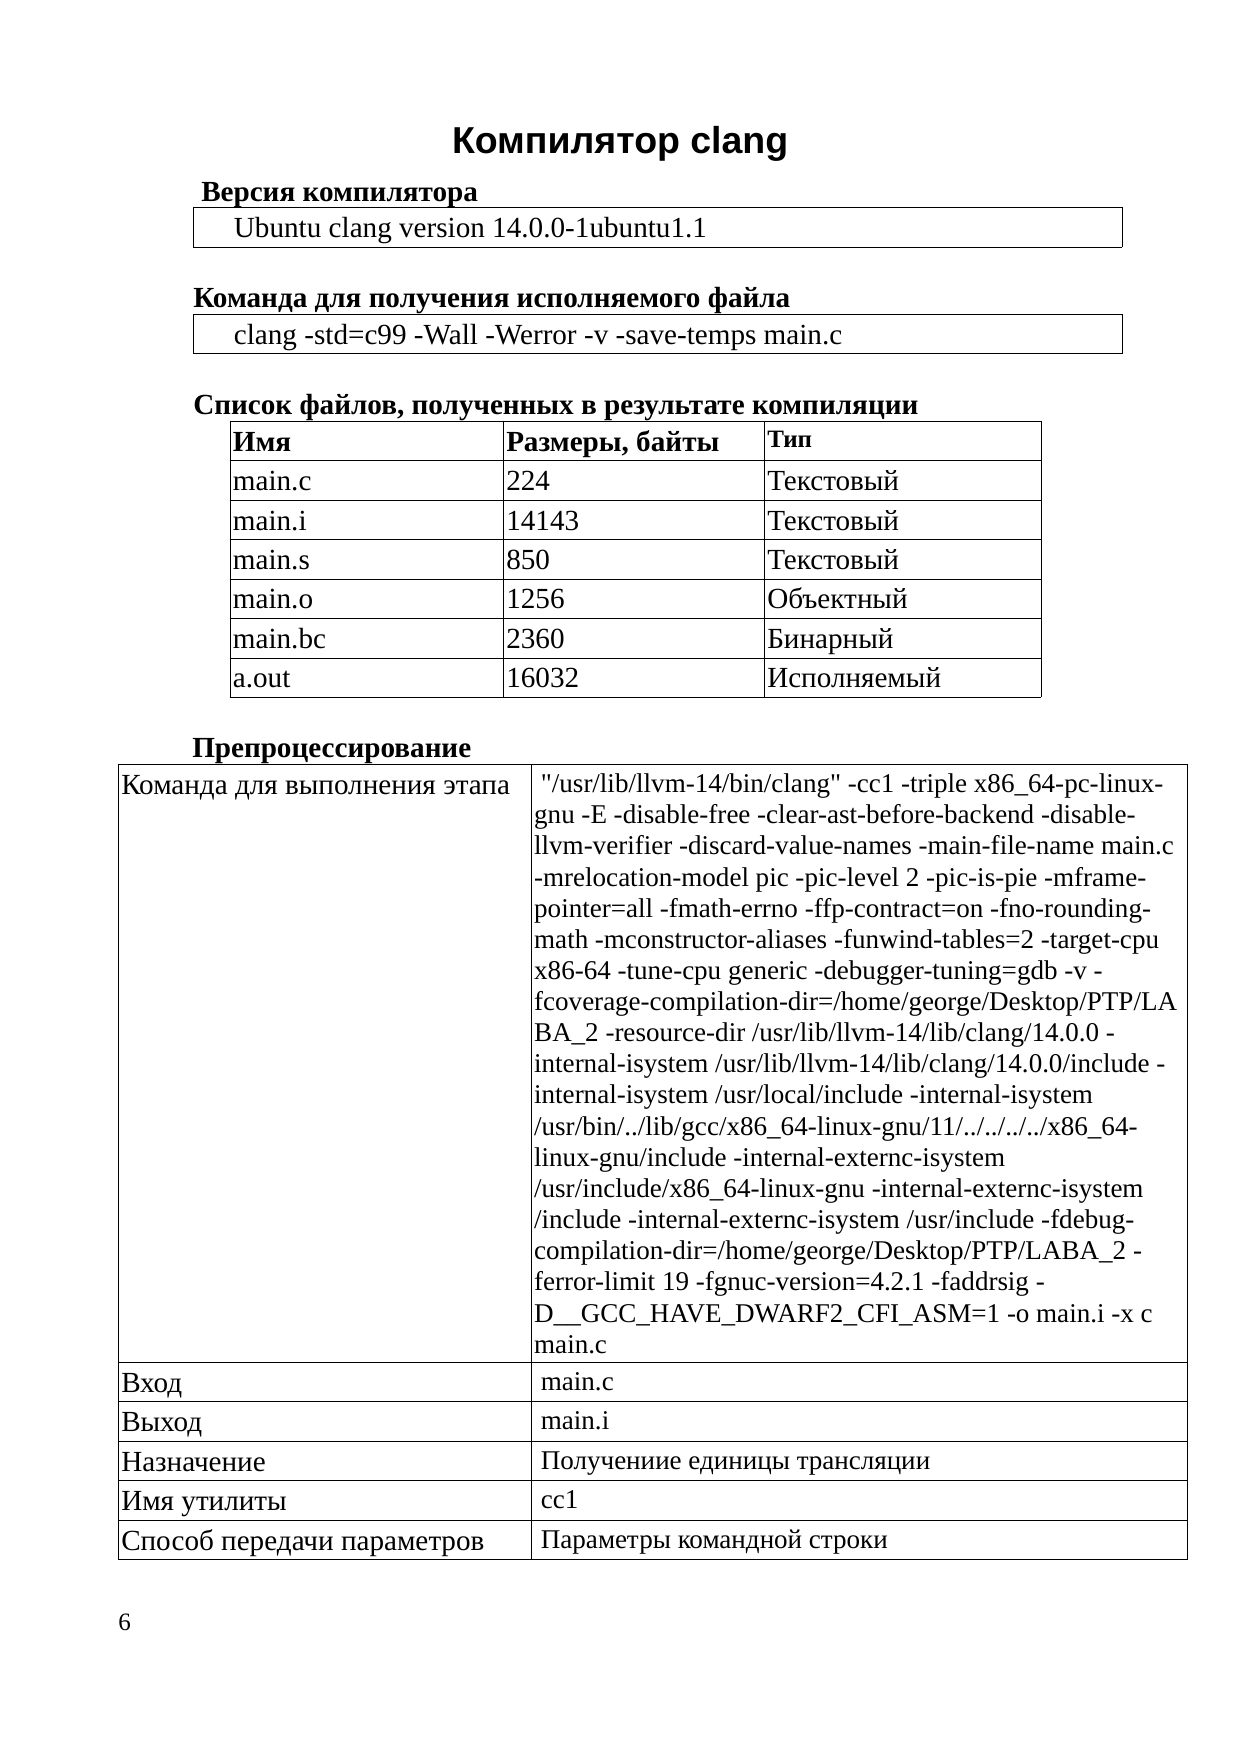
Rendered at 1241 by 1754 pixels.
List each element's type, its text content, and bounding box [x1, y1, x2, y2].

table_cell a.out [231, 659, 503, 697]
table_header Тип [765, 422, 1041, 460]
table_cell main.i [532, 1402, 1187, 1441]
table_cell Текстовый [765, 501, 1041, 539]
table_cell Исполняемый [765, 659, 1041, 697]
table_cell Вход [119, 1363, 531, 1401]
table_cell main.c [532, 1363, 1187, 1401]
table_cell Текстовый [765, 461, 1041, 499]
table_cell Бинарный [765, 619, 1041, 657]
table_cell Текстовый [765, 540, 1041, 578]
table_header Команда для выполнения этапа [119, 765, 531, 1362]
table_header "/usr/lib/llvm-14/bin/clang" -cc1 -triple x86_64-pc-linux-gnu -E -disable-free -clear-ast-before-backend -disable-llvm-verifier -discard-value-names -main-file-name main.c -mrelocation-model pic -pic-level 2 -pic-is-pie -mframe-pointer=all -fmath-errno -ffp-contract=on -fno-rounding-math -mconstructor-aliases -funwind-tables=2 -target-cpu x86-64 -tune-cpu generic -debugger-tuning=gdb -v -fcoverage-compilation-dir=/home/george/Desktop/PTP/LABA_2 -resource-dir /usr/lib/llvm-14/lib/clang/14.0.0 -internal-isystem /usr/lib/llvm-14/lib/clang/14.0.0/include -internal-isystem /usr/local/include -internal-isystem /usr/bin/../lib/gcc/x86_64-linux-gnu/11/../../../../x86_64-linux-gnu/include -internal-externc-isystem /usr/include/x86_64-linux-gnu -internal-externc-isystem /include -internal-externc-isystem /usr/include -fdebug-compilation-dir=/home/george/Desktop/PTP/LABA_2 -ferror-limit 19 -fgnuc-version=4.2.1 -faddrsig -D__GCC_HAVE_DWARF2_CFI_ASM=1 -o main.i -x c main.c [532, 765, 1187, 1362]
table_cell 850 [504, 540, 764, 578]
table_cell main.o [231, 580, 503, 618]
table_cell main.i [231, 501, 503, 539]
table_cell 1256 [504, 580, 764, 618]
table_header Имя [231, 422, 503, 460]
table_cell 14143 [504, 501, 764, 539]
table_cell Имя утилиты [119, 1481, 531, 1520]
table_cell main.s [231, 540, 503, 578]
table_cell Назначение [119, 1442, 531, 1480]
table_cell Способ передачи параметров [119, 1521, 531, 1559]
table_cell 16032 [504, 659, 764, 697]
table_header Размеры, байты [504, 422, 764, 460]
table_cell Параметры командной строки [532, 1521, 1187, 1559]
list Список файлов, полученных в результате компиляции [156, 387, 1122, 421]
table_cell Объектный [765, 580, 1041, 618]
table_cell Выход [119, 1402, 531, 1441]
table_cell Получениие единицы трансляции [532, 1442, 1187, 1480]
table_cell main.c [231, 461, 503, 499]
table_cell main.bc [231, 619, 503, 657]
table_cell 224 [504, 461, 764, 499]
list clang -std=c99 -Wall -Werror -v -save-temps main.c [194, 315, 1122, 353]
list Ubuntu clang version 14.0.0-1ubuntu1.1 [194, 208, 1122, 247]
list Версия компилятора [163, 174, 1122, 207]
text Препроцессирование [118, 731, 1122, 764]
table_cell cс1 [532, 1481, 1187, 1520]
table_cell 2360 [504, 619, 764, 657]
subtitle Компилятор clang [118, 118, 1122, 161]
list Команда для получения исполняемого файла [156, 280, 1122, 314]
